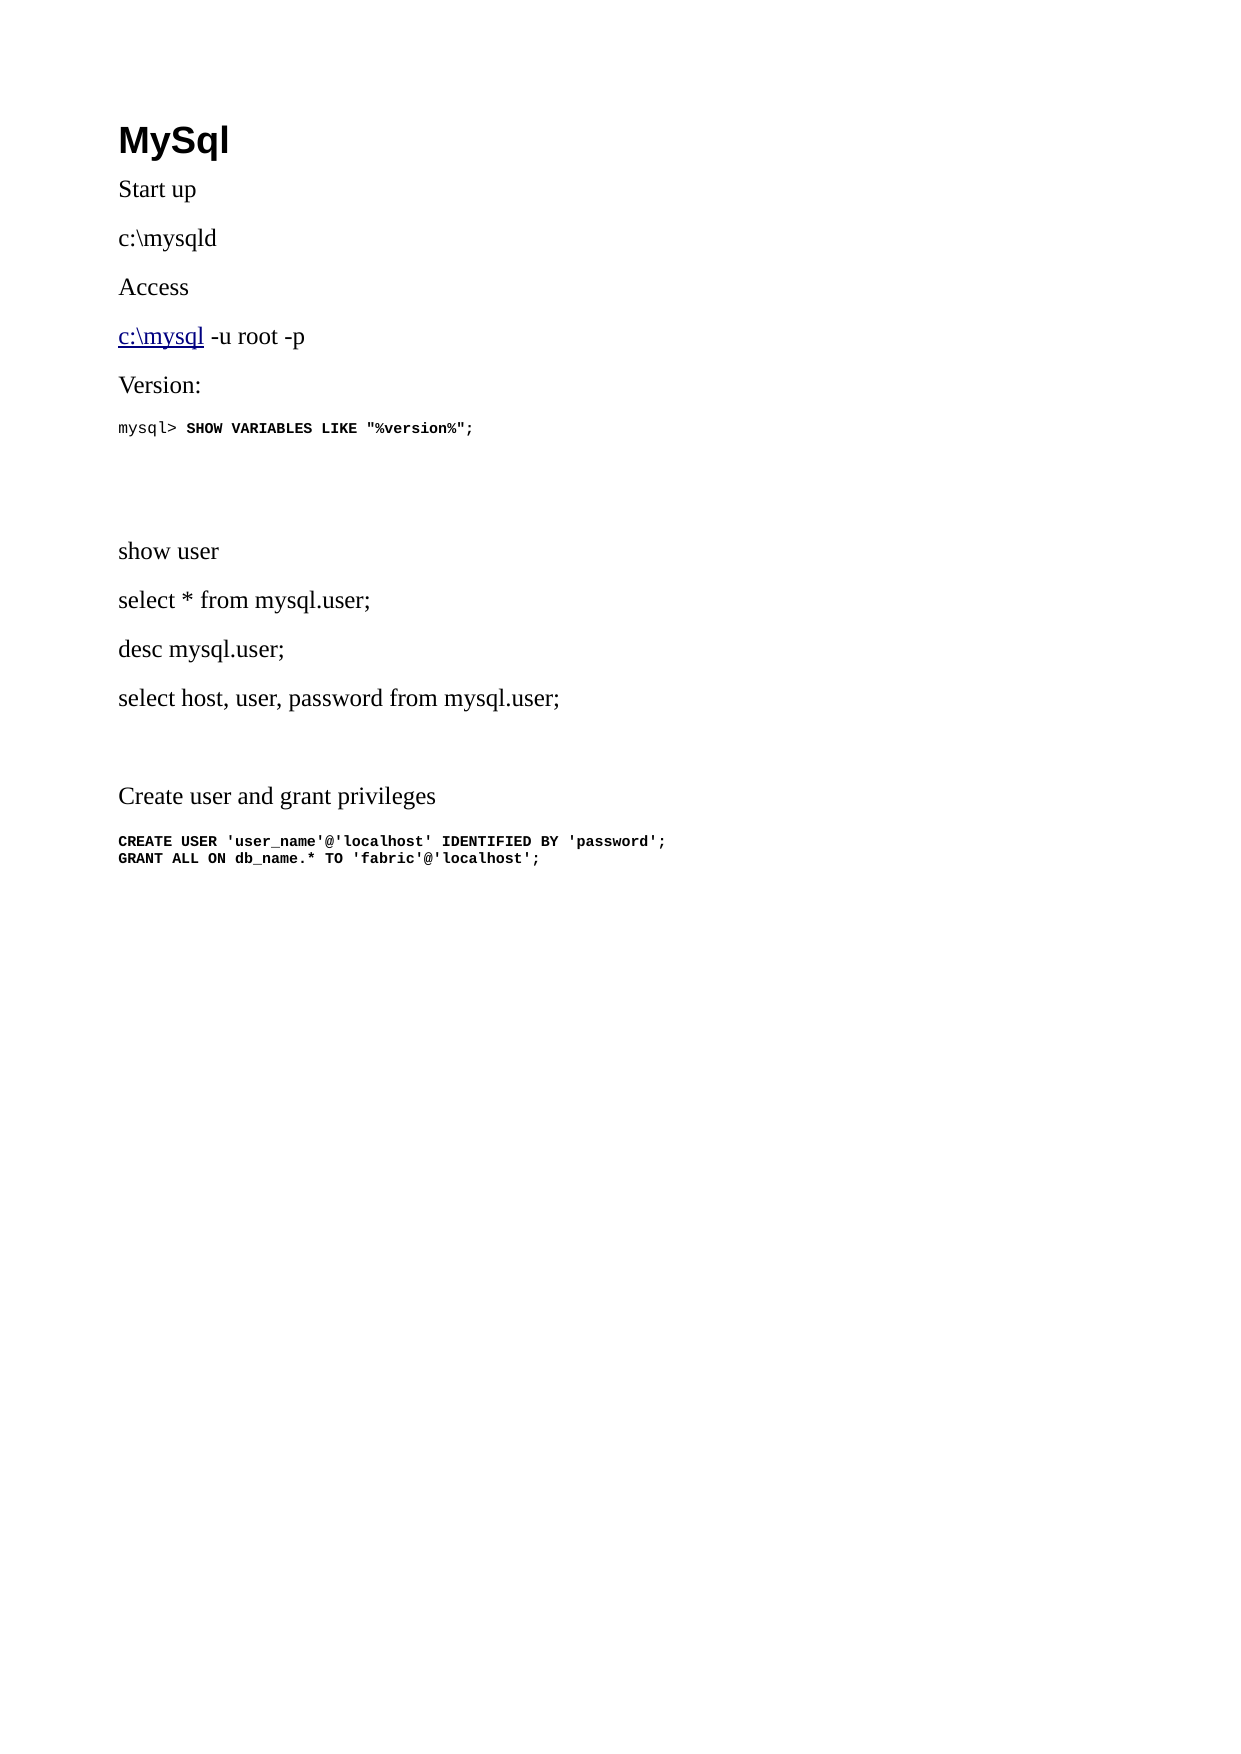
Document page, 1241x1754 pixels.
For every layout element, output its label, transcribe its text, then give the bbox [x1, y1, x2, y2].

text desc mysql.user; [118, 634, 1122, 663]
text Create user and grant privileges [118, 781, 1122, 810]
text c:\mysql -u root -p [118, 321, 1122, 350]
text CREATE USER 'user_name'@'localhost' IDENTIFIED BY 'password'; [118, 834, 1122, 851]
subtitle MySql [118, 118, 1122, 162]
text select host, user, password from mysql.user; [118, 683, 1122, 712]
text Start up [118, 174, 1122, 203]
text Version: [118, 371, 1122, 399]
text show user [118, 536, 1122, 565]
text mysql> SHOW VARIABLES LIKE "%version%"; [118, 419, 1122, 438]
text GRANT ALL ON db_name.* TO 'fabric'@'localhost'; [118, 851, 1122, 868]
text c:\mysqld [118, 223, 1122, 252]
text select * from mysql.user; [118, 585, 1122, 614]
text Access [118, 272, 1122, 301]
